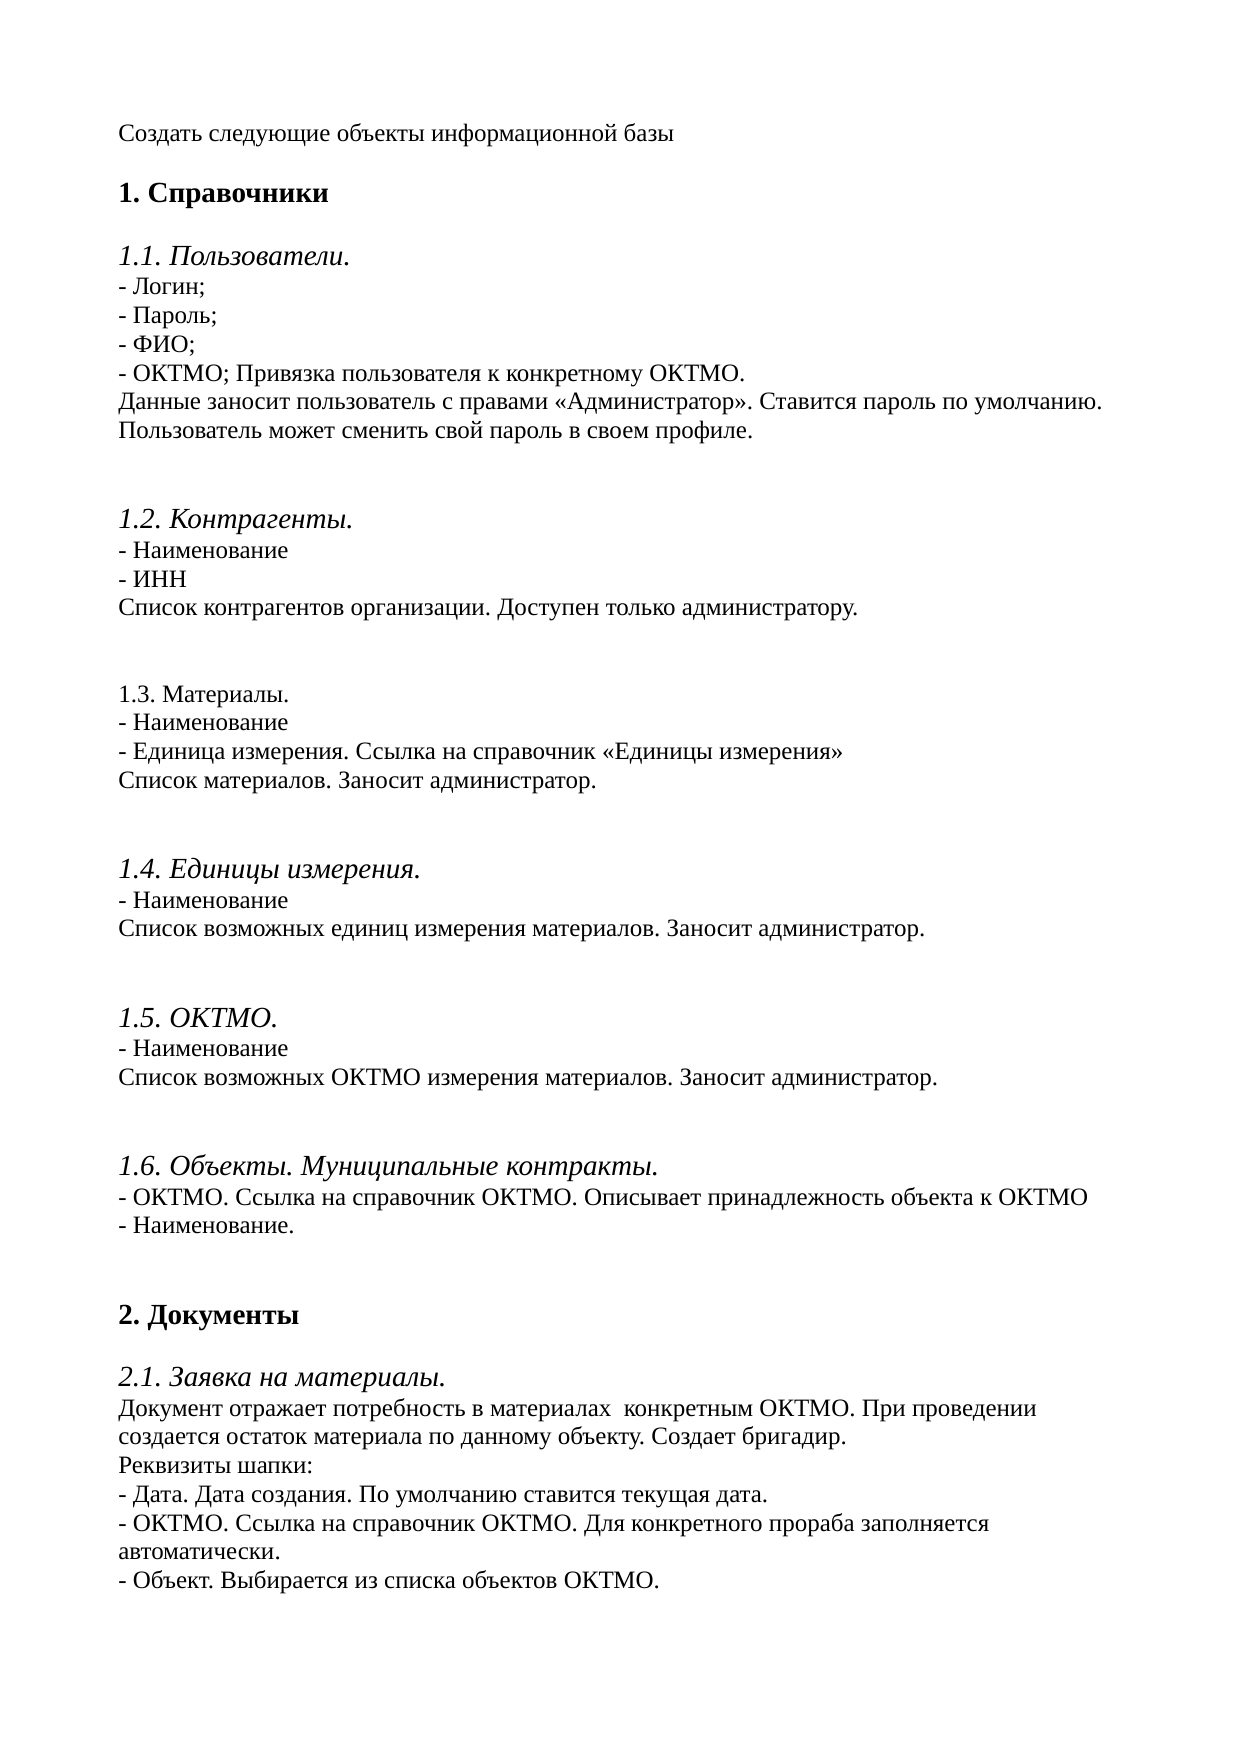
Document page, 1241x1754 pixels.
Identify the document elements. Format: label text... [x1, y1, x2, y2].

text 1.2. Контрагенты. [118, 501, 1122, 535]
text 2. Документы [118, 1297, 1122, 1330]
text - ИНН [118, 564, 1122, 592]
text 1.4. Единицы измерения. [118, 851, 1122, 885]
text Список возможных единиц измерения материалов. Заносит администратор. [118, 913, 1122, 942]
text 2.1. Заявка на материалы. [118, 1359, 1122, 1393]
text - Пароль; [118, 300, 1122, 329]
text Список возможных ОКТМО измерения материалов. Заносит администратор. [118, 1062, 1122, 1091]
text - ФИО; [118, 329, 1122, 358]
text - Наименование [118, 535, 1122, 564]
text - ОКТМО. Ссылка на справочник ОКТМО. Для конкретного прораба заполняется автоматически. [118, 1508, 1122, 1565]
text - Наименование [118, 1033, 1122, 1062]
text Реквизиты шапки: [118, 1450, 1122, 1479]
text - Единица измерения. Ссылка на справочник «Единицы измерения» [118, 736, 1122, 765]
text 1.1. Пользователи. [118, 238, 1122, 271]
text - Наименование [118, 707, 1122, 736]
text - Наименование [118, 885, 1122, 913]
text - Дата. Дата создания. По умолчанию ставится текущая дата. [118, 1479, 1122, 1508]
text - Объект. Выбирается из списка объектов ОКТМО. [118, 1565, 1122, 1594]
text 1.3. Материалы. [118, 679, 1122, 707]
text 1.5. ОКТМО. [118, 1000, 1122, 1033]
text Данные заносит пользователь с правами «Администратор». Ставится пароль по умолчанию. Пользователь может сменить свой пароль в своем профиле. [118, 386, 1122, 444]
text - ОКТМО. Ссылка на справочник ОКТМО. Описывает принадлежность объекта к ОКТМО [118, 1182, 1122, 1211]
text 1. Справочники [118, 176, 1122, 209]
text Создать следующие объекты информационной базы [118, 118, 1122, 147]
text - Наименование. [118, 1211, 1122, 1239]
text - ОКТМО; Привязка пользователя к конкретному ОКТМО. [118, 358, 1122, 386]
text 1.6. Объекты. Муниципальные контракты. [118, 1148, 1122, 1182]
text Список материалов. Заносит администратор. [118, 765, 1122, 794]
text - Логин; [118, 271, 1122, 300]
text Документ отражает потребность в материалах конкретным ОКТМО. При проведении создается остаток материала по данному объекту. Создает бригадир. [118, 1393, 1122, 1450]
text Список контрагентов организации. Доступен только администратору. [118, 592, 1122, 621]
